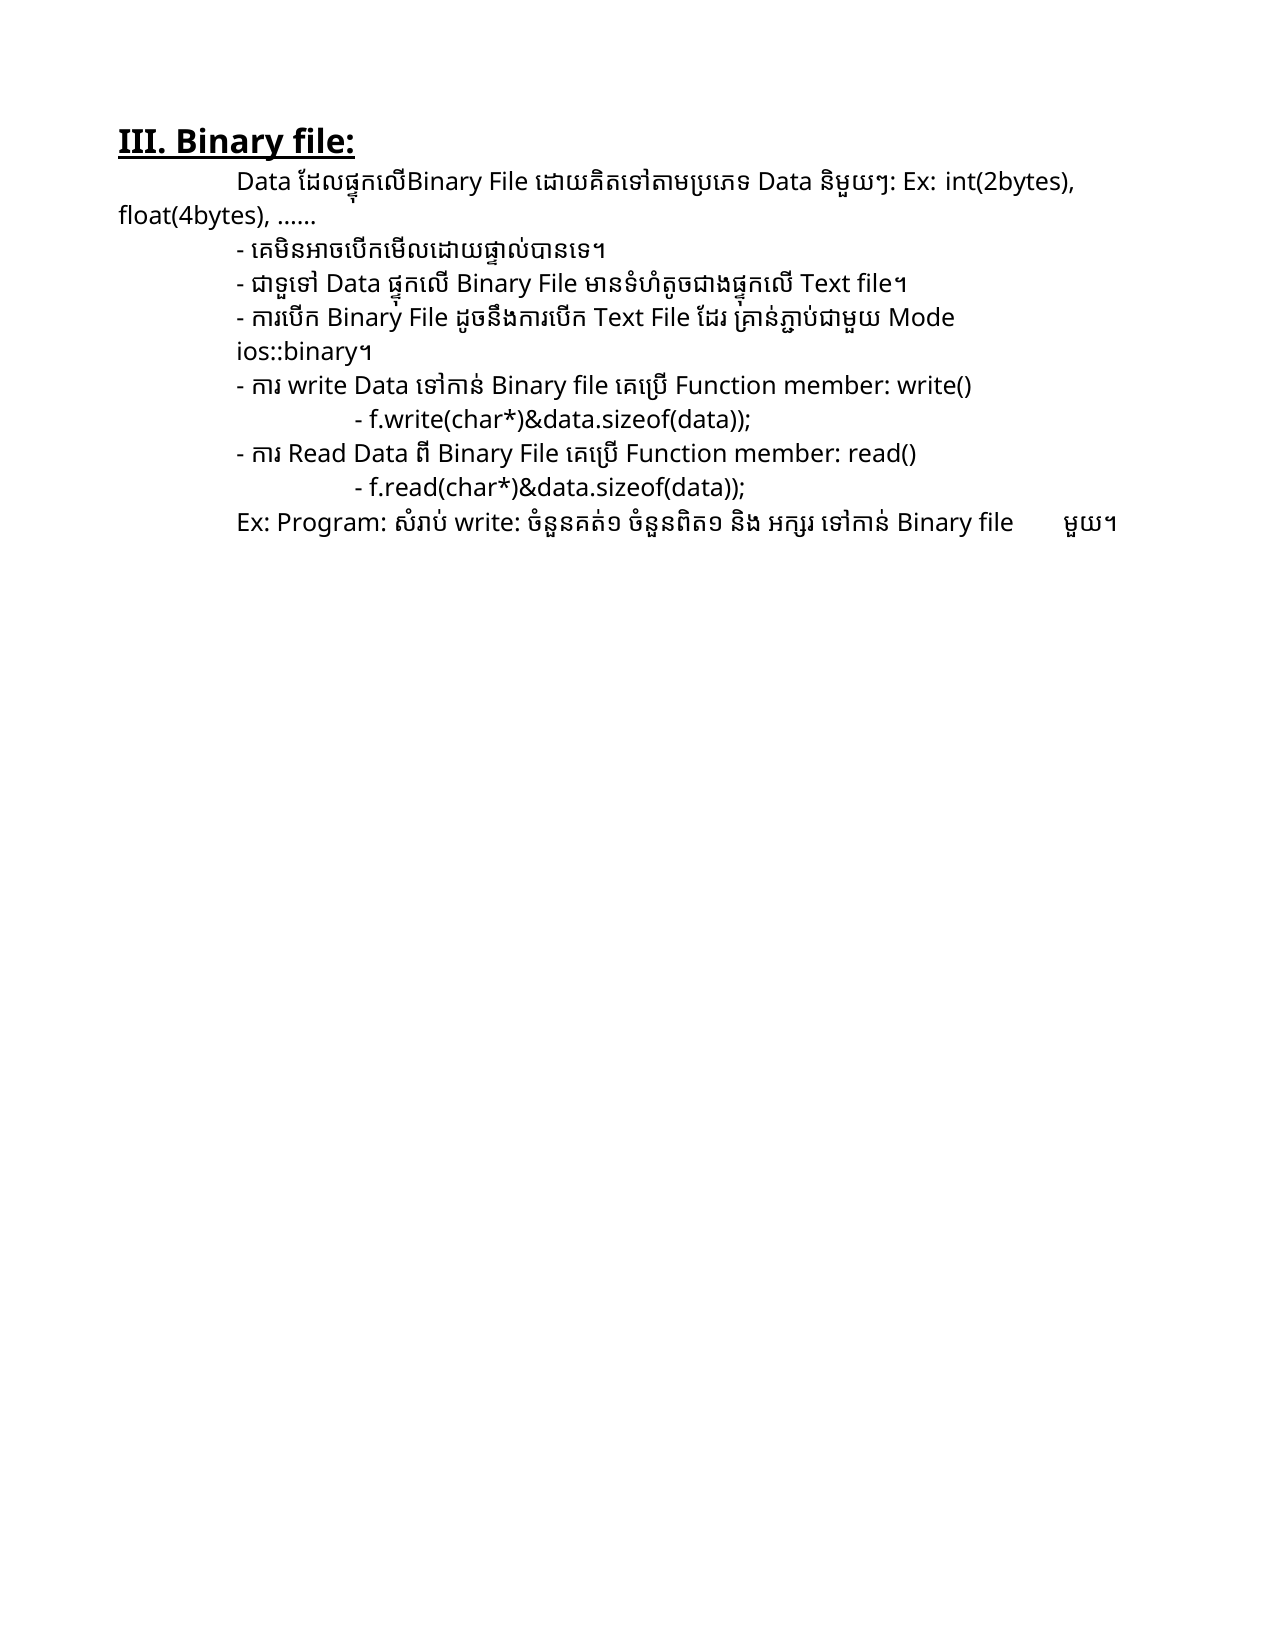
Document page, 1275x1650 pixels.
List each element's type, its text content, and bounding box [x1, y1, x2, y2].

text III. Binary file: [118, 118, 1157, 163]
text - ការ write Data ទៅកាន់ Binary file គេប្រើ Function member: write() - f.write(char*)&data.sizeof(data)); - ការ Read Data ពី Binary File គេប្រើ Function member: read() - f.read(char*)&data.sizeof(data)); Ex: Program: សំរាប់ write: ចំនួនគត់១ ចំនួនពិត១ និង អក្សរ ទៅកាន់ Binary file មួយ។ [118, 368, 1157, 538]
text Data ដែលផ្ទុកលើBinary File ដោយគិតទៅតាមប្រភេទ Data និមួយៗ: Ex: int(2bytes), float(4bytes), …… - គេមិនអាចបើកមើលដោយផ្ទាល់បានទេ។ [118, 163, 1157, 266]
text - ជាទួទៅ Data ផ្ទុកលើ Binary File មានទំហំតូចជាងផ្ទុកលើ Text file។ [118, 266, 1157, 300]
text - ការបើក Binary File ដូចនឹងការបើក Text File ដែរ គ្រាន់ភ្ជាប់ជាមួយ Mode ios::binary។ [118, 300, 1157, 368]
